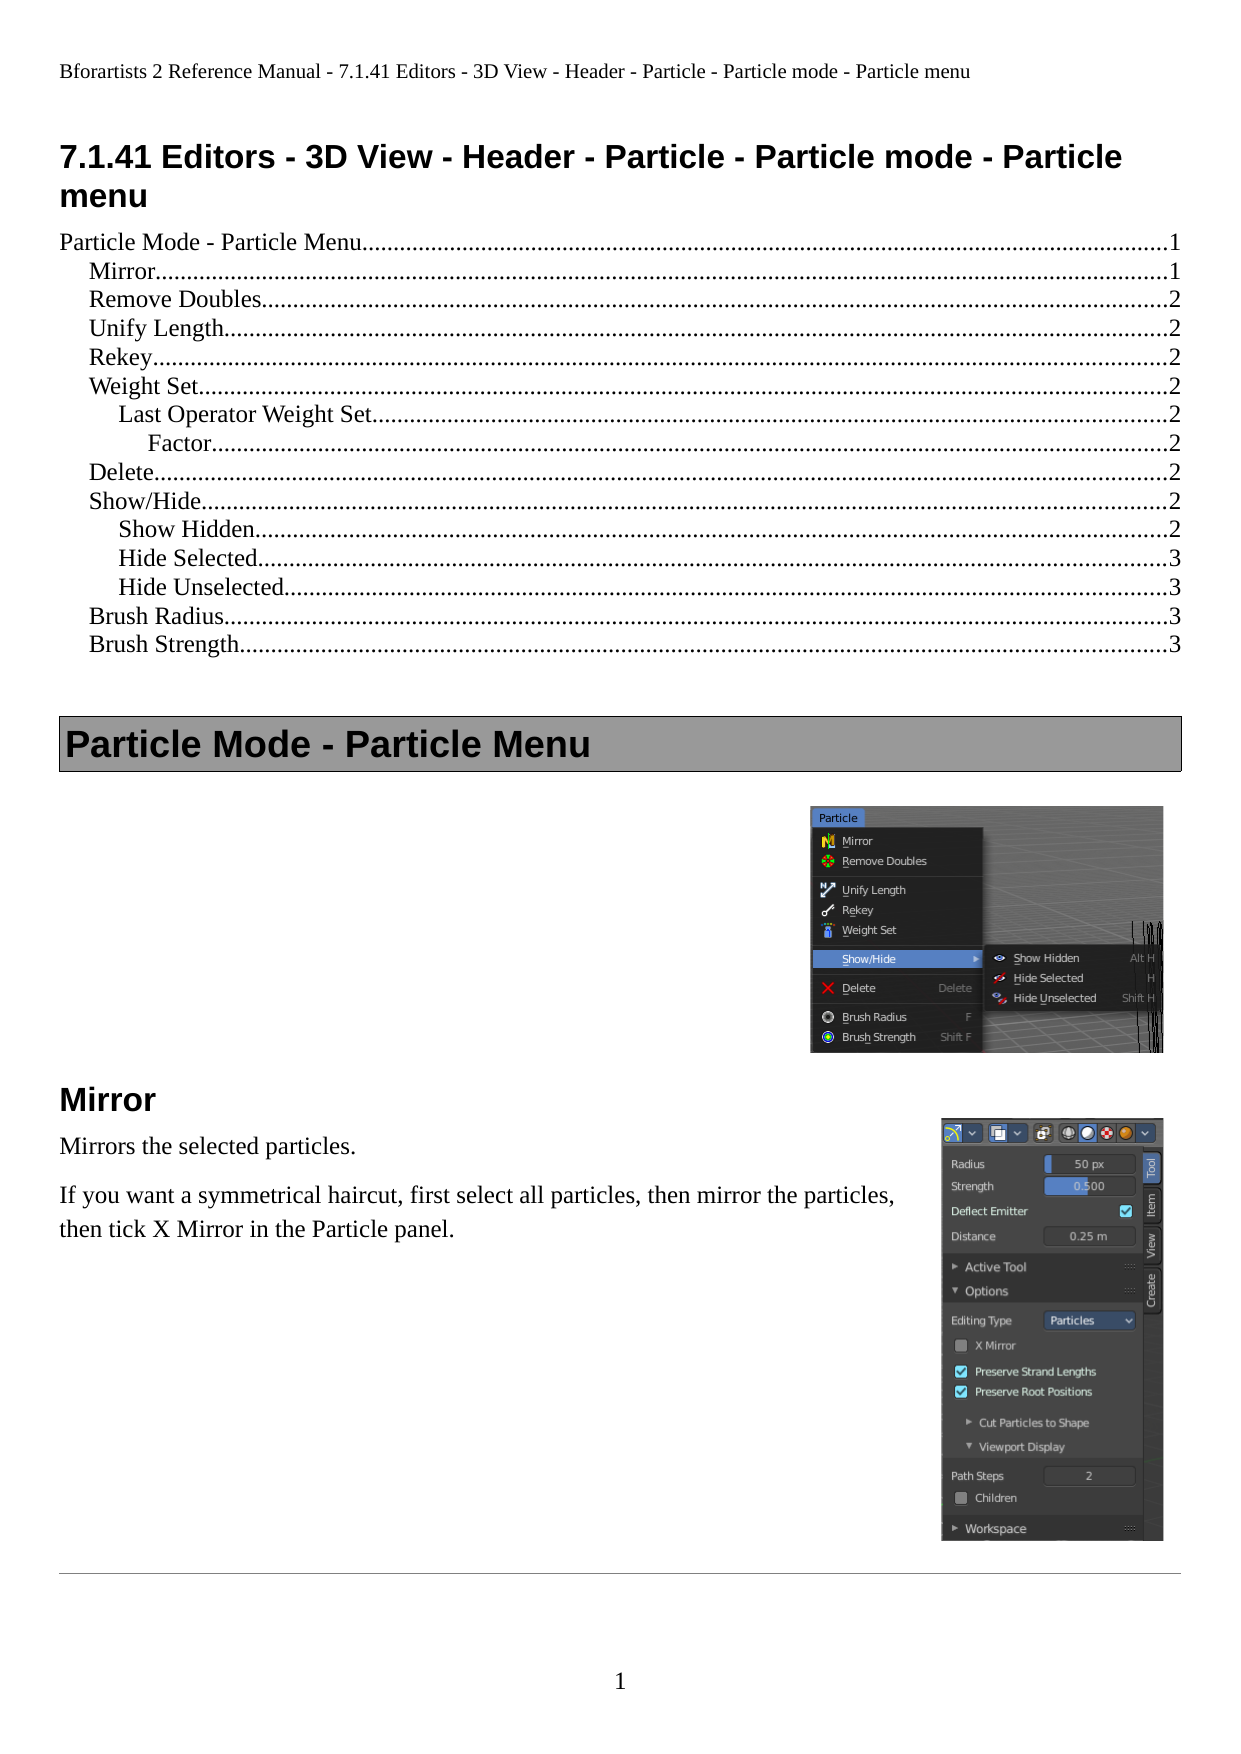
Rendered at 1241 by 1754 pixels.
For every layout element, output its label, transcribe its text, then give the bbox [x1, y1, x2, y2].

text Rekey 2 [88, 342, 1181, 371]
text Factor 2 [147, 428, 1181, 457]
text If you want a symmetrical haircut, first select all particles, then mirror the particles, then tick X Mirror in the Particle panel. [59, 1180, 941, 1243]
picture [810, 806, 1164, 1053]
text Show/Hide 2 [88, 486, 1181, 514]
table_header Particle Mode - Particle Menu [60, 717, 1181, 771]
text Hide Unselected 3 [118, 572, 1181, 601]
text Hide Selected 3 [118, 543, 1181, 572]
text Unify Length 2 [88, 313, 1181, 342]
subtitle Mirror [59, 1080, 1181, 1118]
text Show Hidden 2 [118, 514, 1181, 543]
text Mirrors the selected particles. [59, 1131, 941, 1160]
text Particle Mode - Particle Menu 1 [59, 227, 1181, 256]
text Remove Doubles 2 [88, 284, 1181, 313]
subtitle 7.1.41 Editors - 3D View - Header - Particle - Particle mode - Particle menu [59, 138, 1181, 214]
text Brush Strength 3 [88, 629, 1181, 658]
picture [941, 1118, 1164, 1541]
text Brush Radius 3 [88, 601, 1181, 629]
text Last Operator Weight Set 2 [118, 399, 1181, 428]
text Delete 2 [88, 457, 1181, 486]
text Weight Set 2 [88, 371, 1181, 399]
text Mirror 1 [88, 256, 1181, 284]
